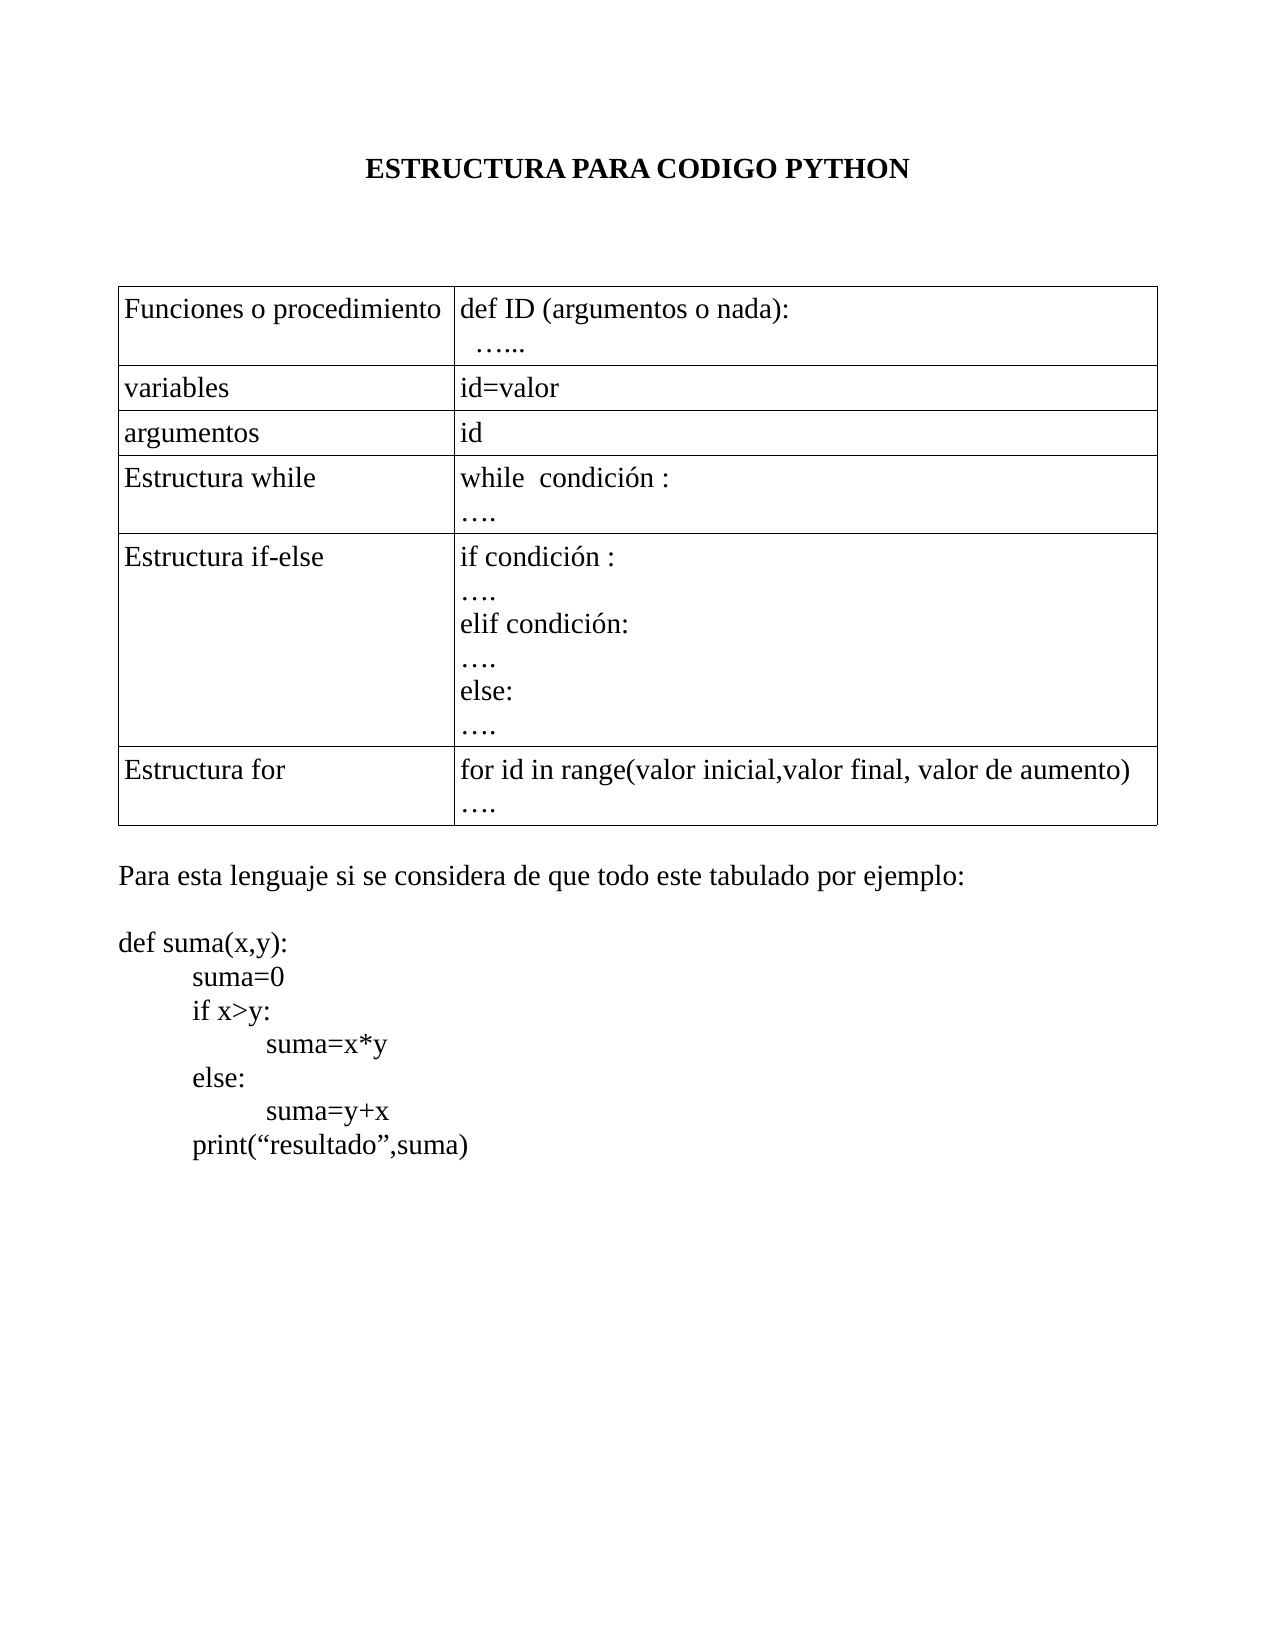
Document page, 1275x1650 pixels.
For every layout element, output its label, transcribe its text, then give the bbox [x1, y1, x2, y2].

table_cell id [455, 411, 1157, 455]
text ESTRUCTURA PARA CODIGO PYTHON [118, 152, 1157, 185]
text else: [118, 1060, 1157, 1093]
text Para esta lenguaje si se considera de que todo este tabulado por ejemplo: [118, 858, 1157, 892]
table_cell while condición : …. [455, 456, 1157, 533]
table_cell argumentos [119, 411, 454, 455]
table_header Funciones o procedimiento [119, 287, 454, 364]
table_cell if condición : …. elif condición: …. else: …. [455, 534, 1157, 746]
table_cell for id in range(valor inicial,valor final, valor de aumento) …. [455, 747, 1157, 825]
text suma=0 [118, 959, 1157, 993]
text suma=y+x [118, 1093, 1157, 1127]
text suma=x*y [118, 1026, 1157, 1060]
text print(“resultado”,suma) [118, 1127, 1157, 1160]
text if x>y: [118, 993, 1157, 1026]
text def suma(x,y): [118, 926, 1157, 959]
table_header def ID (argumentos o nada): …... [455, 287, 1157, 364]
table_cell variables [119, 366, 454, 409]
table_cell Estructura for [119, 747, 454, 825]
table_cell Estructura if-else [119, 534, 454, 746]
table_cell id=valor [455, 366, 1157, 409]
table_cell Estructura while [119, 456, 454, 533]
